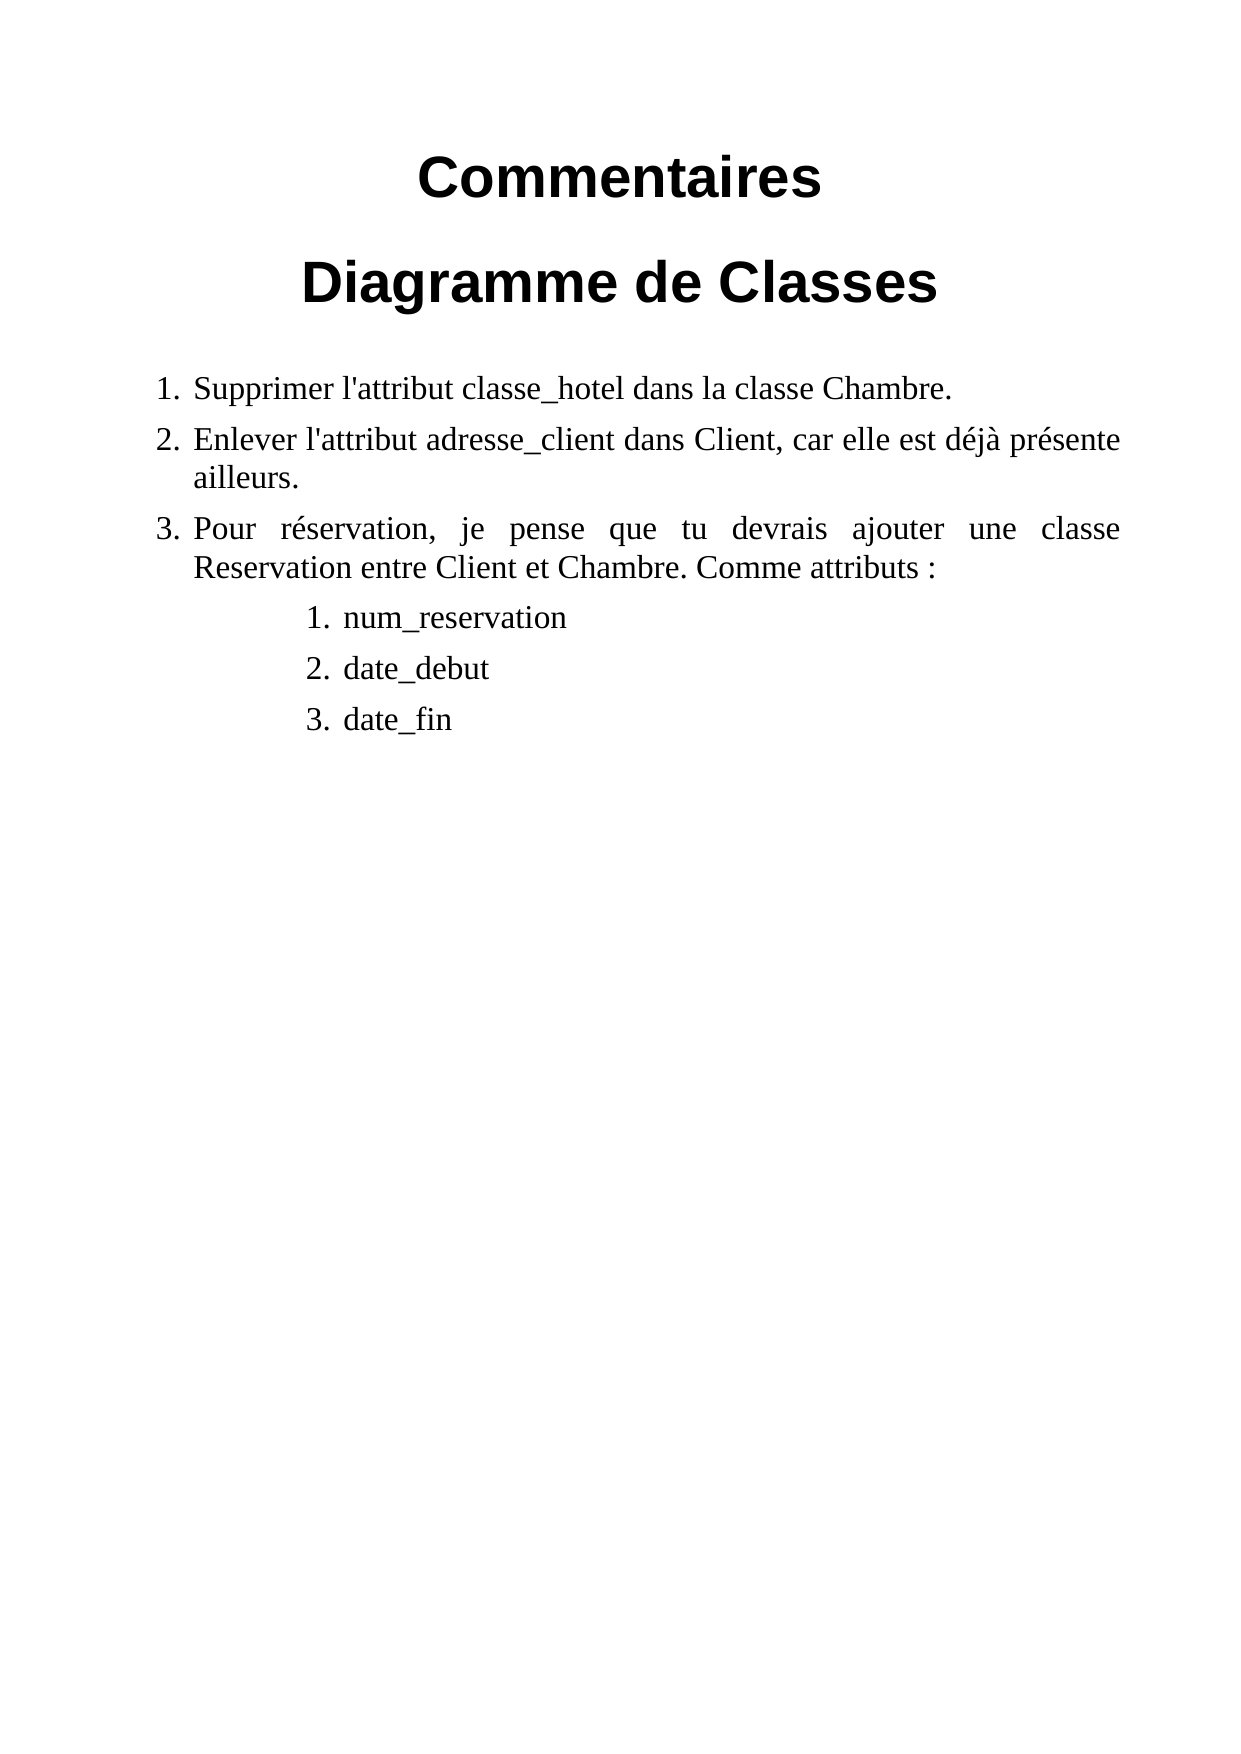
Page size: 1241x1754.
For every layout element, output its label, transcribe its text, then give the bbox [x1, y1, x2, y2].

title Diagramme de Classes [118, 248, 1122, 315]
list num_reservation [306, 598, 1122, 636]
list date_fin [306, 699, 1122, 738]
list date_debut [306, 648, 1122, 687]
list Pour réservation, je pense que tu devrais ajouter une classe Reservation entre Client et Chambre. Comme attributs : [156, 508, 1122, 585]
title Commentaires [118, 143, 1122, 210]
list Enlever l'attribut adresse_client dans Client, car elle est déjà présente ailleurs. [156, 419, 1122, 496]
list Supprimer l'attribut classe_hotel dans la classe Chambre. [156, 368, 1122, 407]
